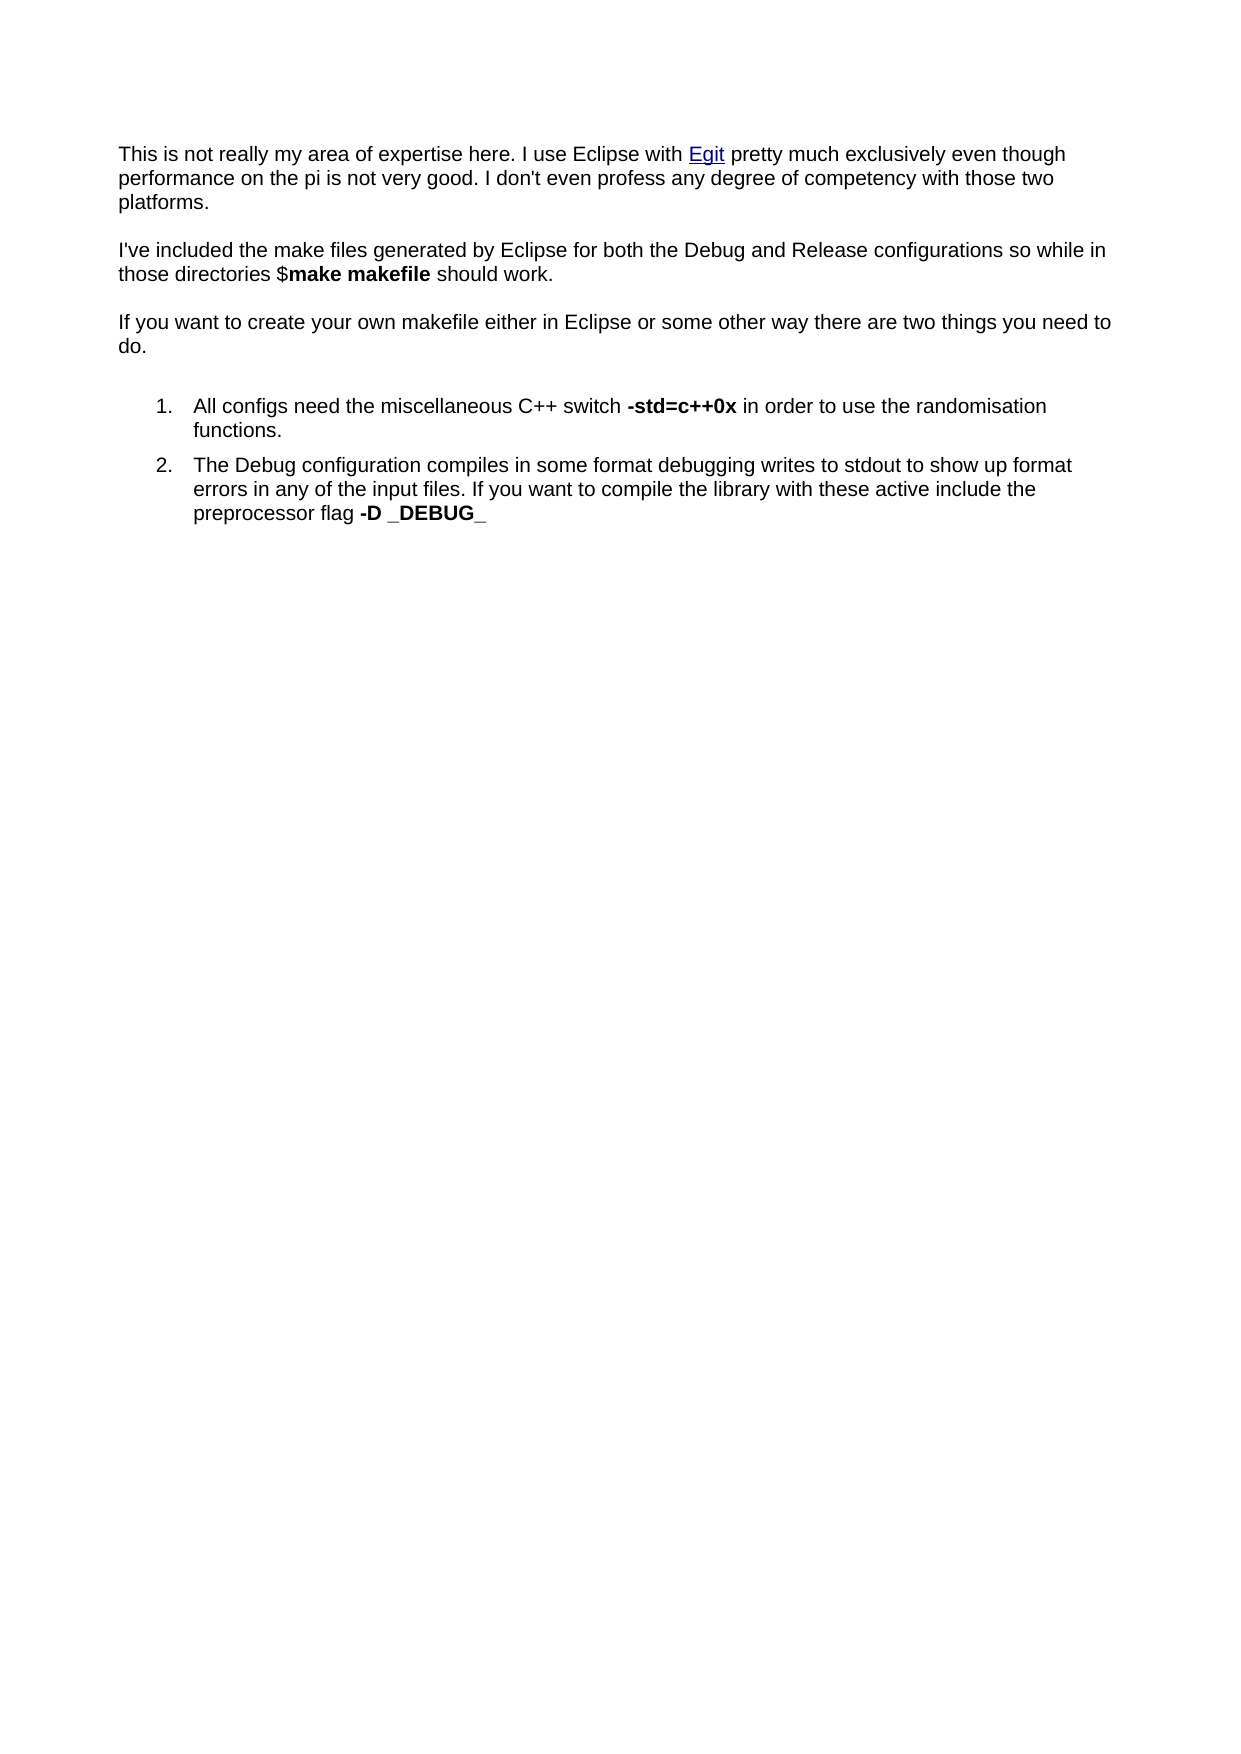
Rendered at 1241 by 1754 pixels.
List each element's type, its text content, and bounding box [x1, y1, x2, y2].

text I've included the make files generated by Eclipse for both the Debug and Release configurations so while in those directories $make makefile should work. [118, 238, 1122, 286]
text This is not really my area of expertise here. I use Eclipse with Egit pretty much exclusively even though performance on the pi is not very good. I don't even profess any degree of competency with those two platforms. [118, 142, 1122, 214]
list All configs need the miscellaneous C++ switch -std=c++0x in order to use the randomisation functions. [156, 393, 1122, 441]
text If you want to create your own makefile either in Eclipse or some other way there are two things you need to do. [118, 310, 1122, 358]
list The Debug configuration compiles in some format debugging writes to stdout to show up format errors in any of the input files. If you want to compile the library with these active include the preprocessor flag -D _DEBUG_ [156, 453, 1122, 525]
